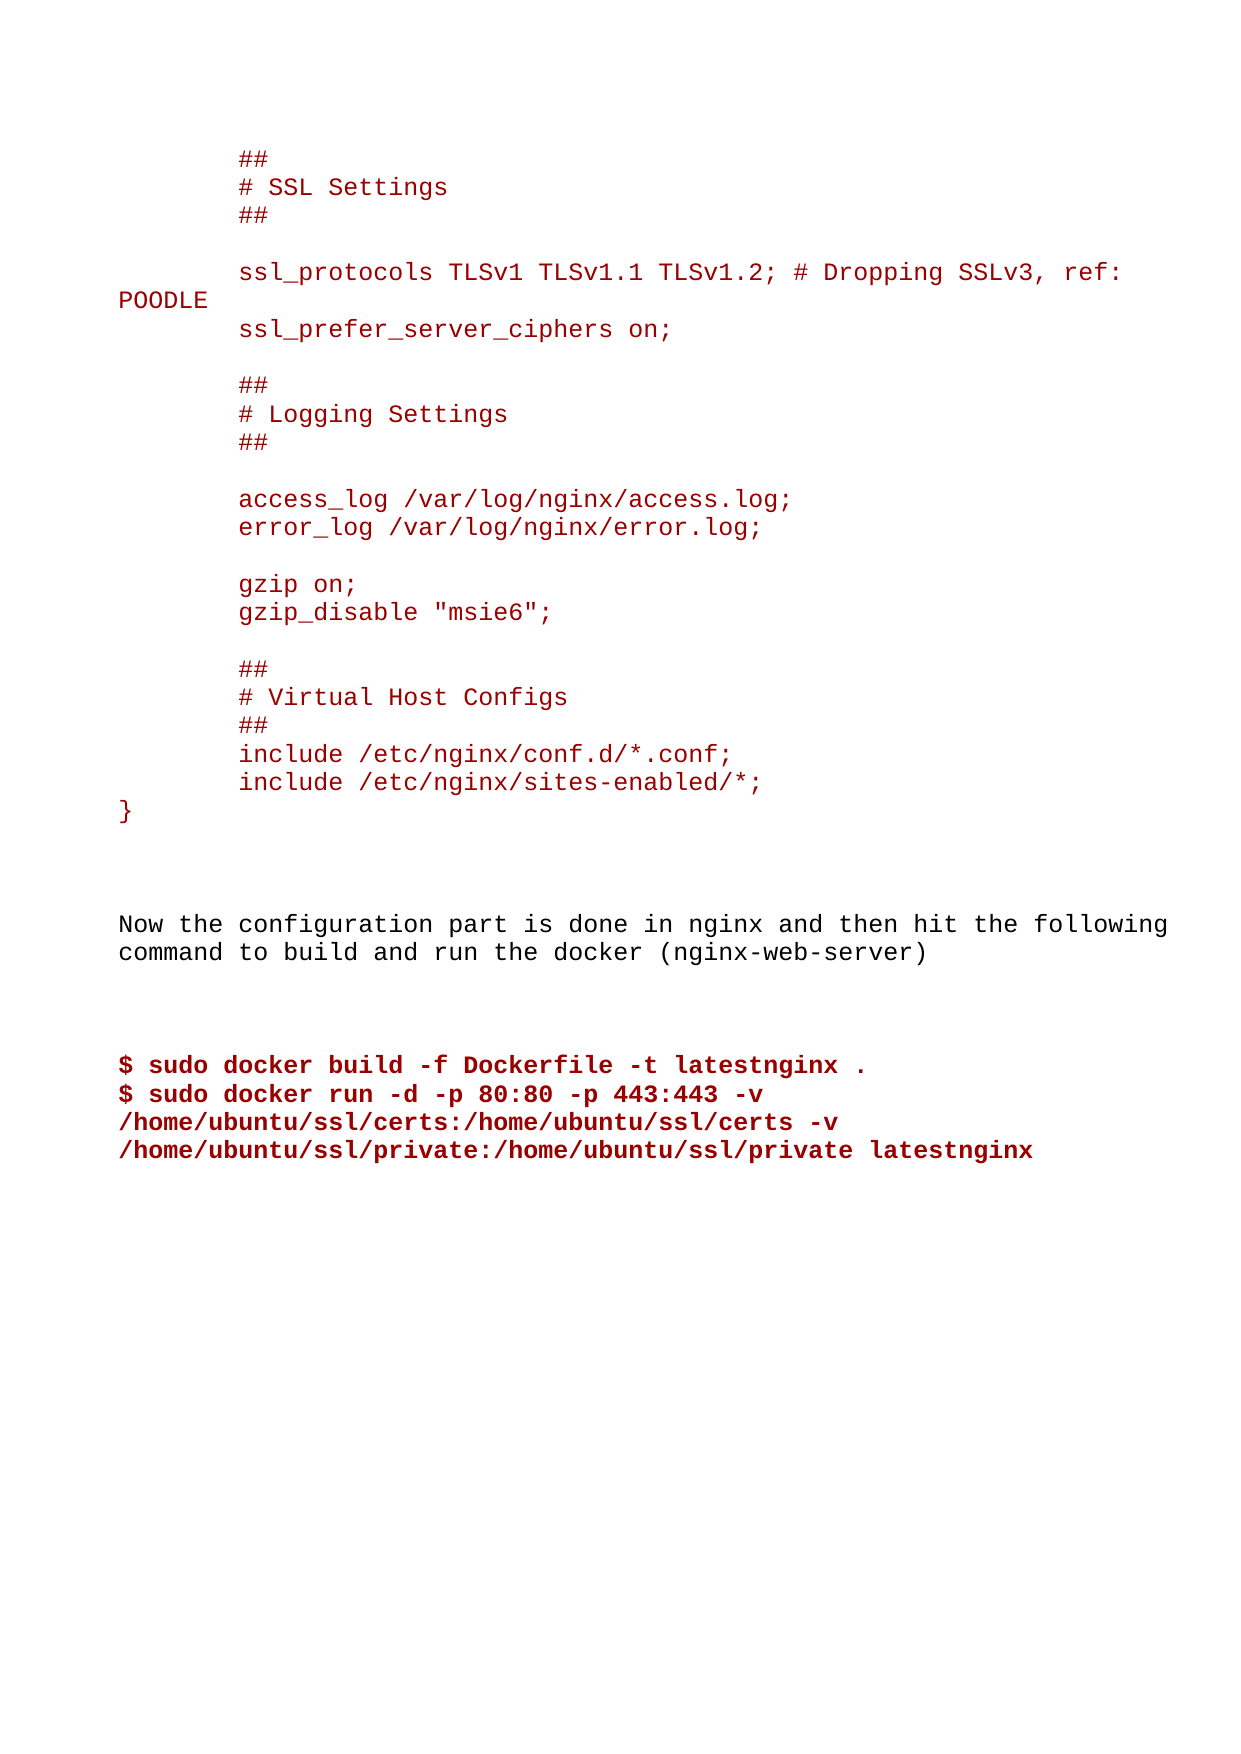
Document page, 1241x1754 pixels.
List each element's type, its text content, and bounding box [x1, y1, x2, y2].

text # SSL Settings [118, 175, 1169, 203]
text ssl_protocols TLSv1 TLSv1.1 TLSv1.2; # Dropping SSLv3, ref: POODLE [118, 260, 1169, 316]
text ## [118, 713, 1169, 741]
text ## [118, 203, 1169, 231]
text Now the configuration part is done in nginx and then hit the following command to build and run the docker (nginx-web-server) [118, 911, 1169, 968]
text ## [118, 146, 1169, 175]
text include /etc/nginx/sites-enabled/*; [118, 770, 1169, 798]
text $ sudo docker build -f Dockerfile -t latestnginx . [118, 1053, 1169, 1081]
text access_log /var/log/nginx/access.log; [118, 486, 1169, 515]
text ## [118, 430, 1169, 458]
text gzip on; [118, 571, 1169, 600]
text # Virtual Host Configs [118, 685, 1169, 713]
text ssl_prefer_server_ciphers on; [118, 316, 1169, 345]
text include /etc/nginx/conf.d/*.conf; [118, 741, 1169, 770]
text # Logging Settings [118, 401, 1169, 430]
text ## [118, 656, 1169, 685]
text $ sudo docker run -d -p 80:80 -p 443:443 -v /home/ubuntu/ssl/certs:/home/ubuntu/ssl/certs -v /home/ubuntu/ssl/private:/home/ubuntu/ssl/private latestnginx [118, 1081, 1169, 1166]
text } [118, 798, 1169, 826]
text gzip_disable "msie6"; [118, 600, 1169, 628]
text ## [118, 373, 1169, 401]
text error_log /var/log/nginx/error.log; [118, 515, 1169, 543]
